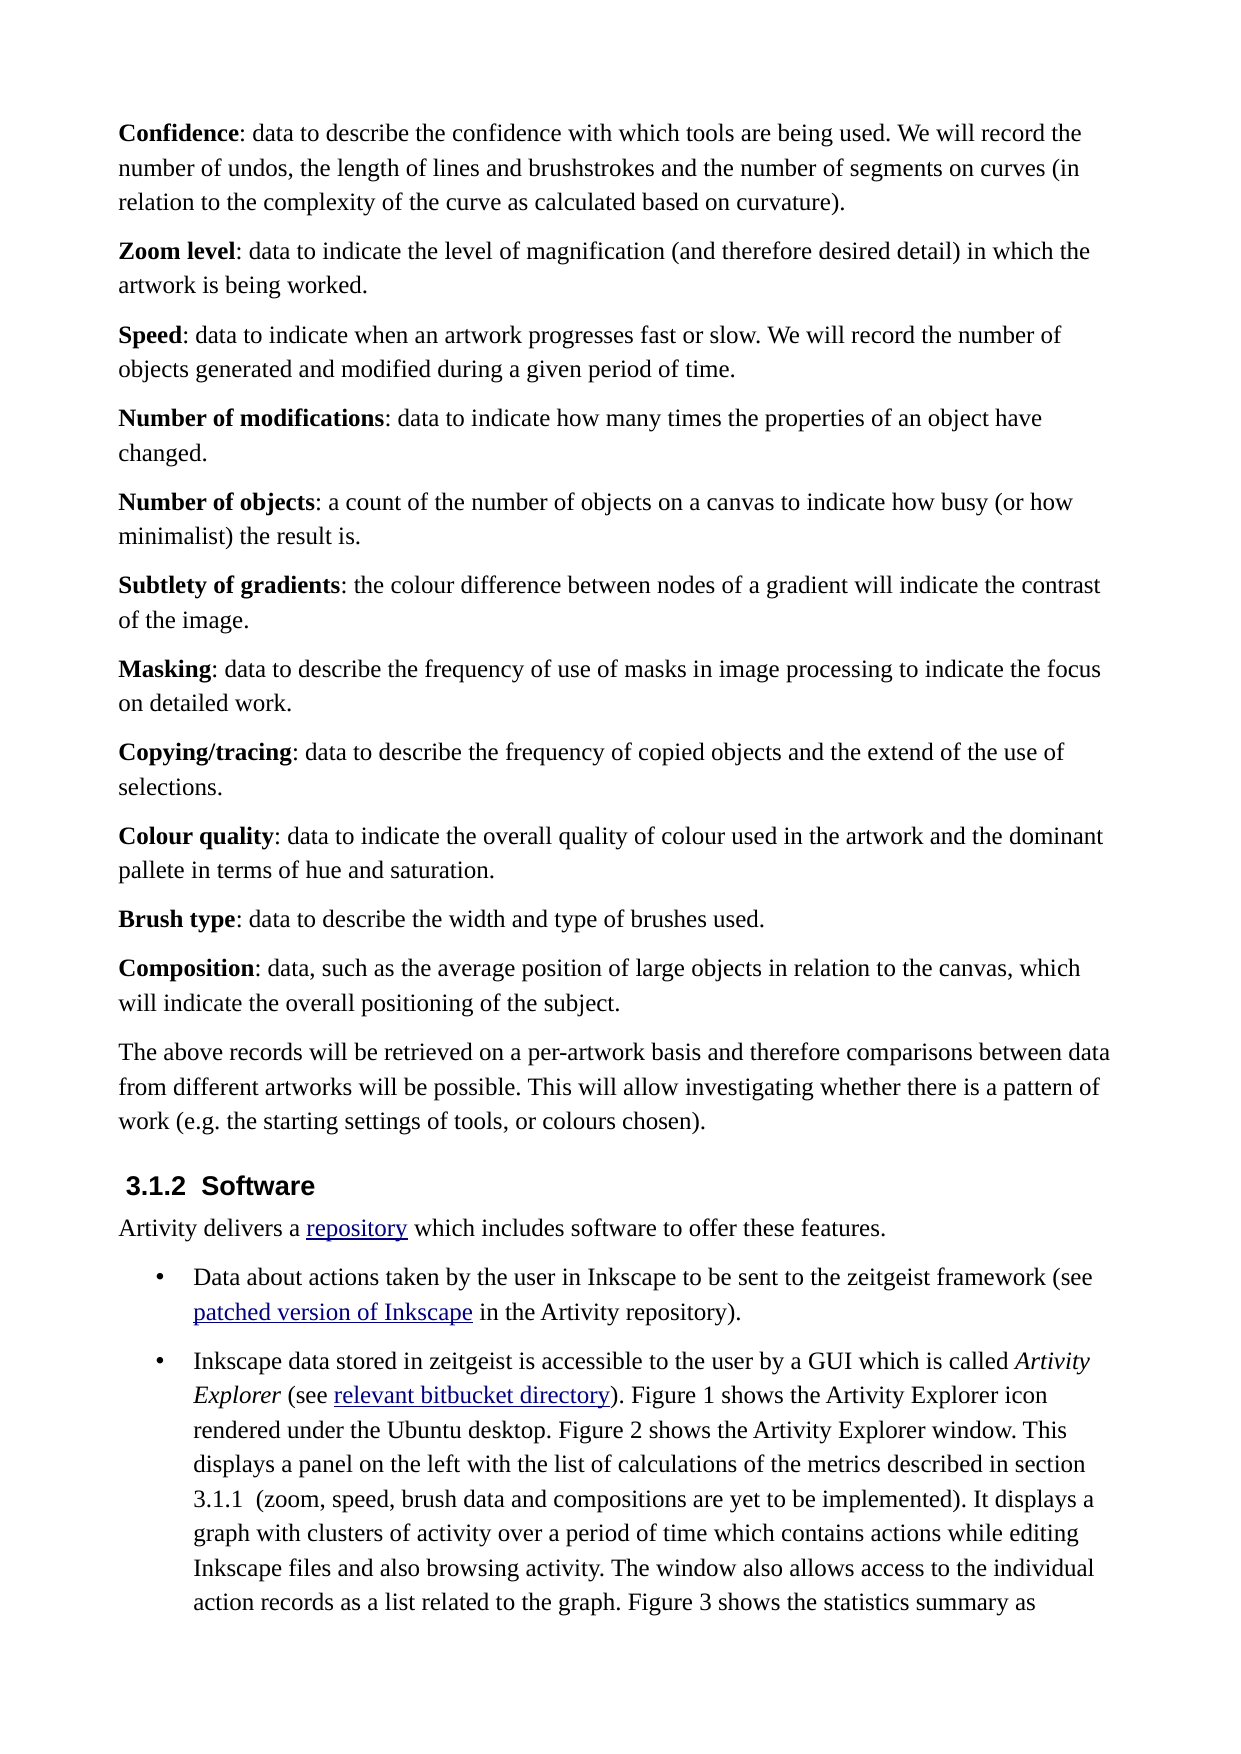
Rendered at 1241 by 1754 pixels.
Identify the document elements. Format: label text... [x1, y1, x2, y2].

text Speed: data to indicate when an artwork progresses fast or slow. We will record the number of objects generated and modified during a given period of time. [118, 320, 1122, 383]
text Copying/tracing: data to describe the frequency of copied objects and the extend of the use of selections. [118, 737, 1122, 801]
text Masking: data to describe the frequency of use of masks in image processing to indicate the focus on detailed work. [118, 654, 1122, 717]
text Artivity delivers a repository which includes software to offer these features. [118, 1213, 1122, 1242]
text Zoom level: data to indicate the level of magnification (and therefore desired detail) in which the artwork is being worked. [118, 236, 1122, 299]
text Confidence: data to describe the confidence with which tools are being used. We will record the number of undos, the length of lines and brushstrokes and the number of segments on curves (in relation to the complexity of the curve as calculated based on curvature). [118, 118, 1122, 216]
text Number of modifications: data to indicate how many times the properties of an object have changed. [118, 403, 1122, 466]
list Inkscape data stored in zeitgeist is accessible to the user by a GUI which is called Artivity Explorer (see relevant bitbucket directory). Figure 1 shows the Artivity Explorer icon rendered under the Ubuntu desktop. Figure 2 shows the Artivity Explorer window. This displays a panel on the left with the list of calculations of the metrics described in section 3.1.1 (zoom, speed, brush data and compositions are yet to be implemented). It displays a graph with clusters of activity over a period of time which contains actions while editing Inkscape files and also browsing activity. The window also allows access to the individual action records as a list related to the graph. Figure 3 shows the statistics summary as [156, 1346, 1122, 1616]
text Colour quality: data to indicate the overall quality of colour used in the artwork and the dominant pallete in terms of hue and saturation. [118, 821, 1122, 884]
list Data about actions taken by the user in Inkscape to be sent to the zeitgeist framework (see patched version of Inkscape in the Artivity repository). [156, 1262, 1122, 1326]
text Composition: data, such as the average position of large objects in relation to the canvas, which will indicate the overall positioning of the subject. [118, 953, 1122, 1017]
text Subtlety of gradients: the colour difference between nodes of a gradient will indicate the contrast of the image. [118, 570, 1122, 633]
text The above records will be retrieved on a per-artwork basis and therefore comparisons between data from different artworks will be possible. This will allow investigating whether there is a pattern of work (e.g. the starting settings of tools, or colours chosen). [118, 1037, 1122, 1135]
text Number of objects: a count of the number of objects on a canvas to indicate how busy (or how minimalist) the result is. [118, 487, 1122, 550]
text Brush type: data to describe the width and type of brushes used. [118, 904, 1122, 933]
subtitle Software [118, 1170, 1122, 1201]
